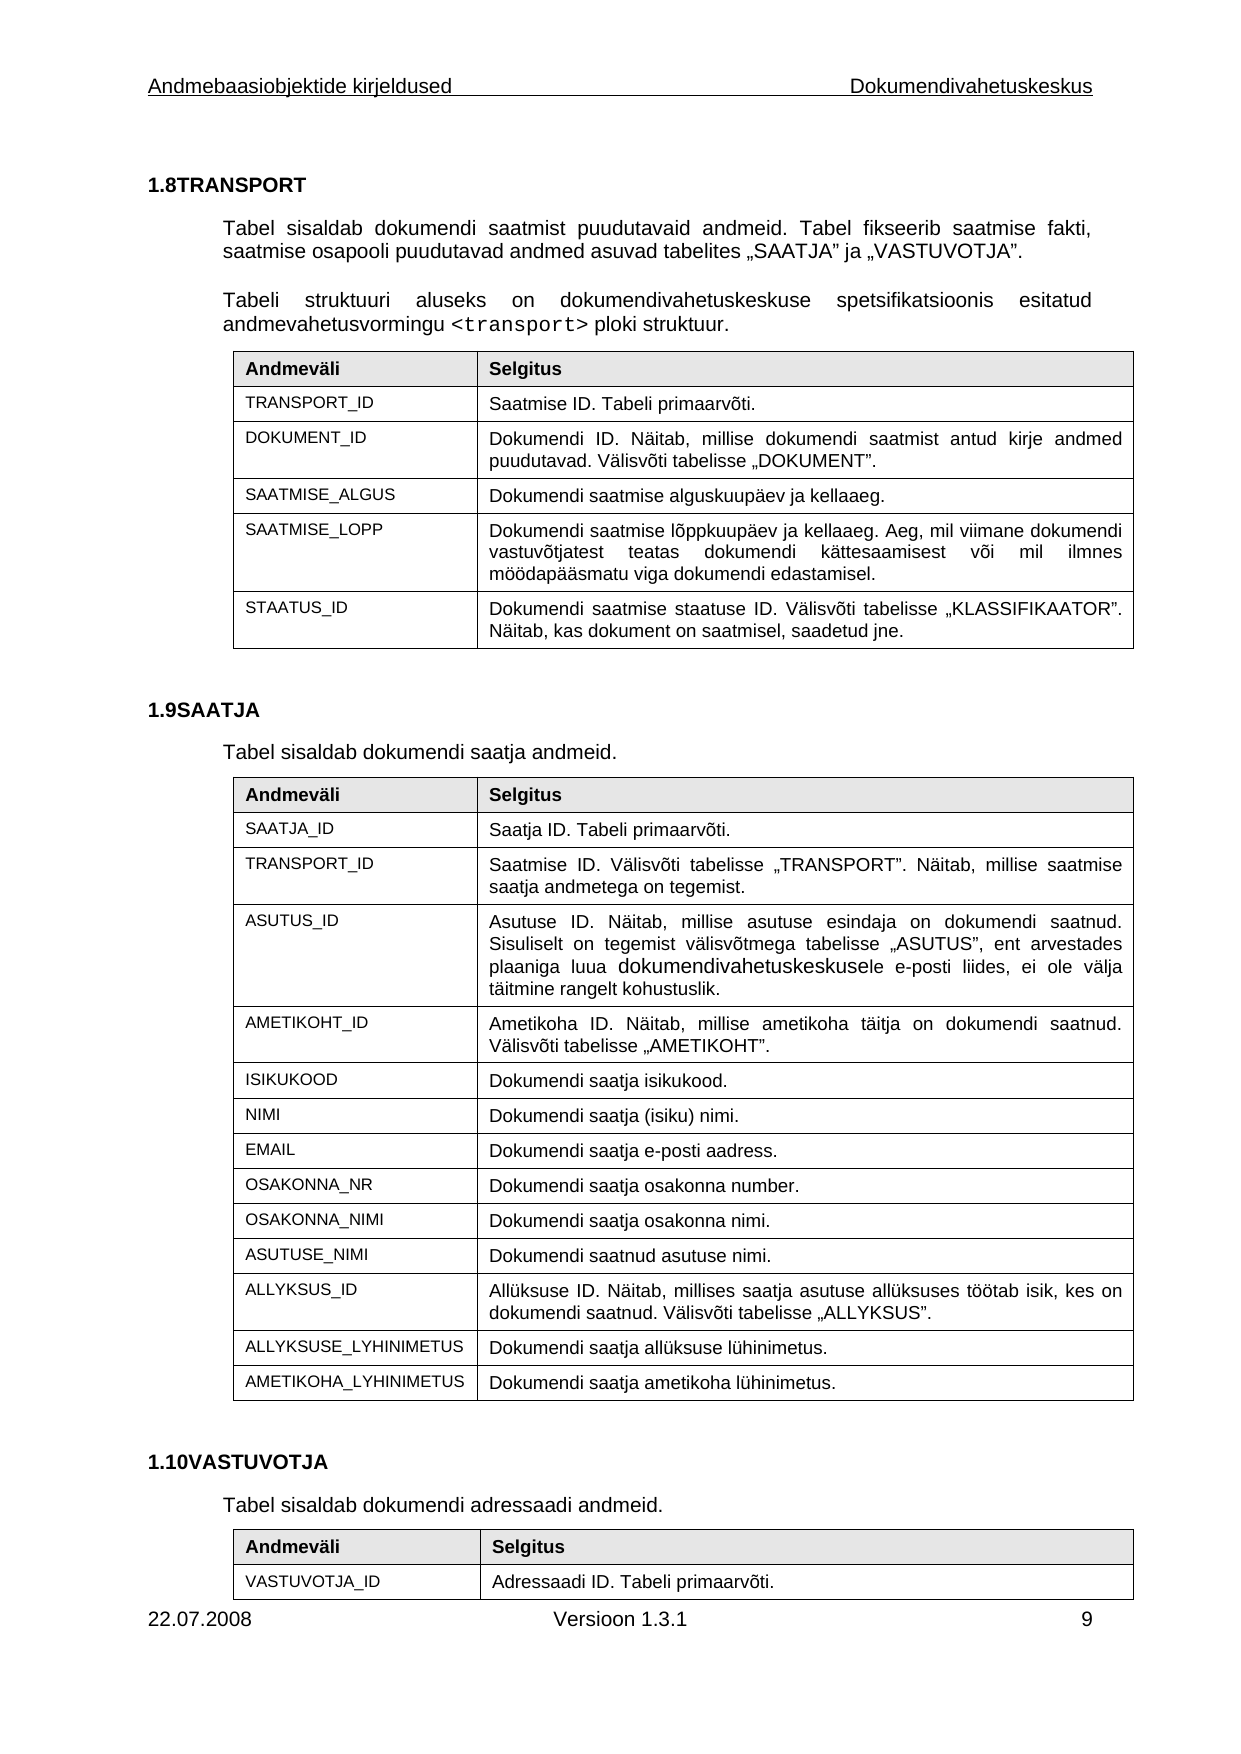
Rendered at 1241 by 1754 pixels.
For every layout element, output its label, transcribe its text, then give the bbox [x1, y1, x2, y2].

table_cell Dokumendi saatnud asutuse nimi. [478, 1239, 1133, 1273]
table_header Andmeväli [234, 1530, 480, 1564]
table_cell SAATMISE_LOPP [234, 514, 477, 591]
table_cell Dokumendi saatja isikukood. [478, 1063, 1133, 1097]
table_cell NIMI [234, 1099, 477, 1132]
table_header Selgitus [478, 352, 1133, 386]
table_cell Asutuse ID. Näitab, millise asutuse esindaja on dokumendi saatnud. Sisuliselt on tegemist välisvõtmega tabelisse „ASUTUS”, ent arvestades plaaniga luua dokumendivahetuskeskusele e-posti liides, ei ole välja täitmine rangelt kohustuslik. [478, 905, 1133, 1006]
table_cell OSAKONNA_NR [234, 1169, 477, 1203]
table_cell AMETIKOHT_ID [234, 1007, 477, 1062]
table_cell Saatmise ID. Tabeli primaarvõti. [478, 387, 1133, 421]
table_cell ALLYKSUSE_LYHINIMETUS [234, 1331, 477, 1365]
table_cell Allüksuse ID. Näitab, millises saatja asutuse allüksuses töötab isik, kes on dokumendi saatnud. Välisvõti tabelisse „ALLYKSUS”. [478, 1274, 1133, 1329]
table_cell ASUTUSE_NIMI [234, 1239, 477, 1273]
table_cell Dokumendi saatja allüksuse lühinimetus. [478, 1331, 1133, 1365]
table_cell Dokumendi saatja e-posti aadress. [478, 1134, 1133, 1168]
table_cell EMAIL [234, 1134, 477, 1168]
table_cell VASTUVOTJA_ID [234, 1565, 480, 1599]
table_cell Dokumendi ID. Näitab, millise dokumendi saatmist antud kirje andmed puudutavad. Välisvõti tabelisse „DOKUMENT”. [478, 422, 1133, 477]
table_cell Dokumendi saatmise lõppkuupäev ja kellaaeg. Aeg, mil viimane dokumendi vastuvõtjatest teatas dokumendi kättesaamisest või mil ilmnes möödapääsmatu viga dokumendi edastamisel. [478, 514, 1133, 591]
table_cell OSAKONNA_NIMI [234, 1204, 477, 1238]
table_cell SAATJA_ID [234, 813, 477, 847]
table_cell DOKUMENT_ID [234, 422, 477, 477]
table_cell ALLYKSUS_ID [234, 1274, 477, 1329]
table_cell Dokumendi saatja ametikoha lühinimetus. [478, 1366, 1133, 1400]
subtitle TRANSPORT [148, 173, 1093, 197]
table_cell ASUTUS_ID [234, 905, 477, 1006]
table_cell ISIKUKOOD [234, 1063, 477, 1097]
table_cell Dokumendi saatja (isiku) nimi. [478, 1099, 1133, 1132]
table_cell Saatja ID. Tabeli primaarvõti. [478, 813, 1133, 847]
table_cell Dokumendi saatmise staatuse ID. Välisvõti tabelisse „KLASSIFIKAATOR”. Näitab, kas dokument on saatmisel, saadetud jne. [478, 592, 1133, 647]
table_header Selgitus [478, 778, 1133, 812]
table_cell STAATUS_ID [234, 592, 477, 647]
text Tabeli struktuuri aluseks on dokumendivahetuskeskuse spetsifikatsioonis esitatud andmevahetusvormingu <transport> ploki struktuur. [223, 288, 1093, 338]
table_header Andmeväli [234, 352, 477, 386]
table_header Selgitus [481, 1530, 1133, 1564]
table_cell Dokumendi saatmise alguskuupäev ja kellaaeg. [478, 479, 1133, 512]
table_cell SAATMISE_ALGUS [234, 479, 477, 512]
table_header Andmeväli [234, 778, 477, 812]
table_cell Saatmise ID. Välisvõti tabelisse „TRANSPORT”. Näitab, millise saatmise saatja andmetega on tegemist. [478, 848, 1133, 903]
table_cell AMETIKOHA_LYHINIMETUS [234, 1366, 477, 1400]
table_cell Dokumendi saatja osakonna number. [478, 1169, 1133, 1203]
table_cell Dokumendi saatja osakonna nimi. [478, 1204, 1133, 1238]
text Tabel sisaldab dokumendi saatja andmeid. [223, 740, 1093, 764]
table_cell Adressaadi ID. Tabeli primaarvõti. [481, 1565, 1133, 1599]
table_cell TRANSPORT_ID [234, 387, 477, 421]
text Tabel sisaldab dokumendi saatmist puudutavaid andmeid. Tabel fikseerib saatmise fakti, saatmise osapooli puudutavad andmed asuvad tabelites „SAATJA” ja „VASTUVOTJA”. [223, 215, 1093, 263]
table_cell TRANSPORT_ID [234, 848, 477, 903]
subtitle VASTUVOTJA [148, 1450, 1093, 1474]
text Tabel sisaldab dokumendi adressaadi andmeid. [223, 1492, 1093, 1516]
subtitle SAATJA [148, 697, 1093, 721]
table_cell Ametikoha ID. Näitab, millise ametikoha täitja on dokumendi saatnud. Välisvõti tabelisse „AMETIKOHT”. [478, 1007, 1133, 1062]
